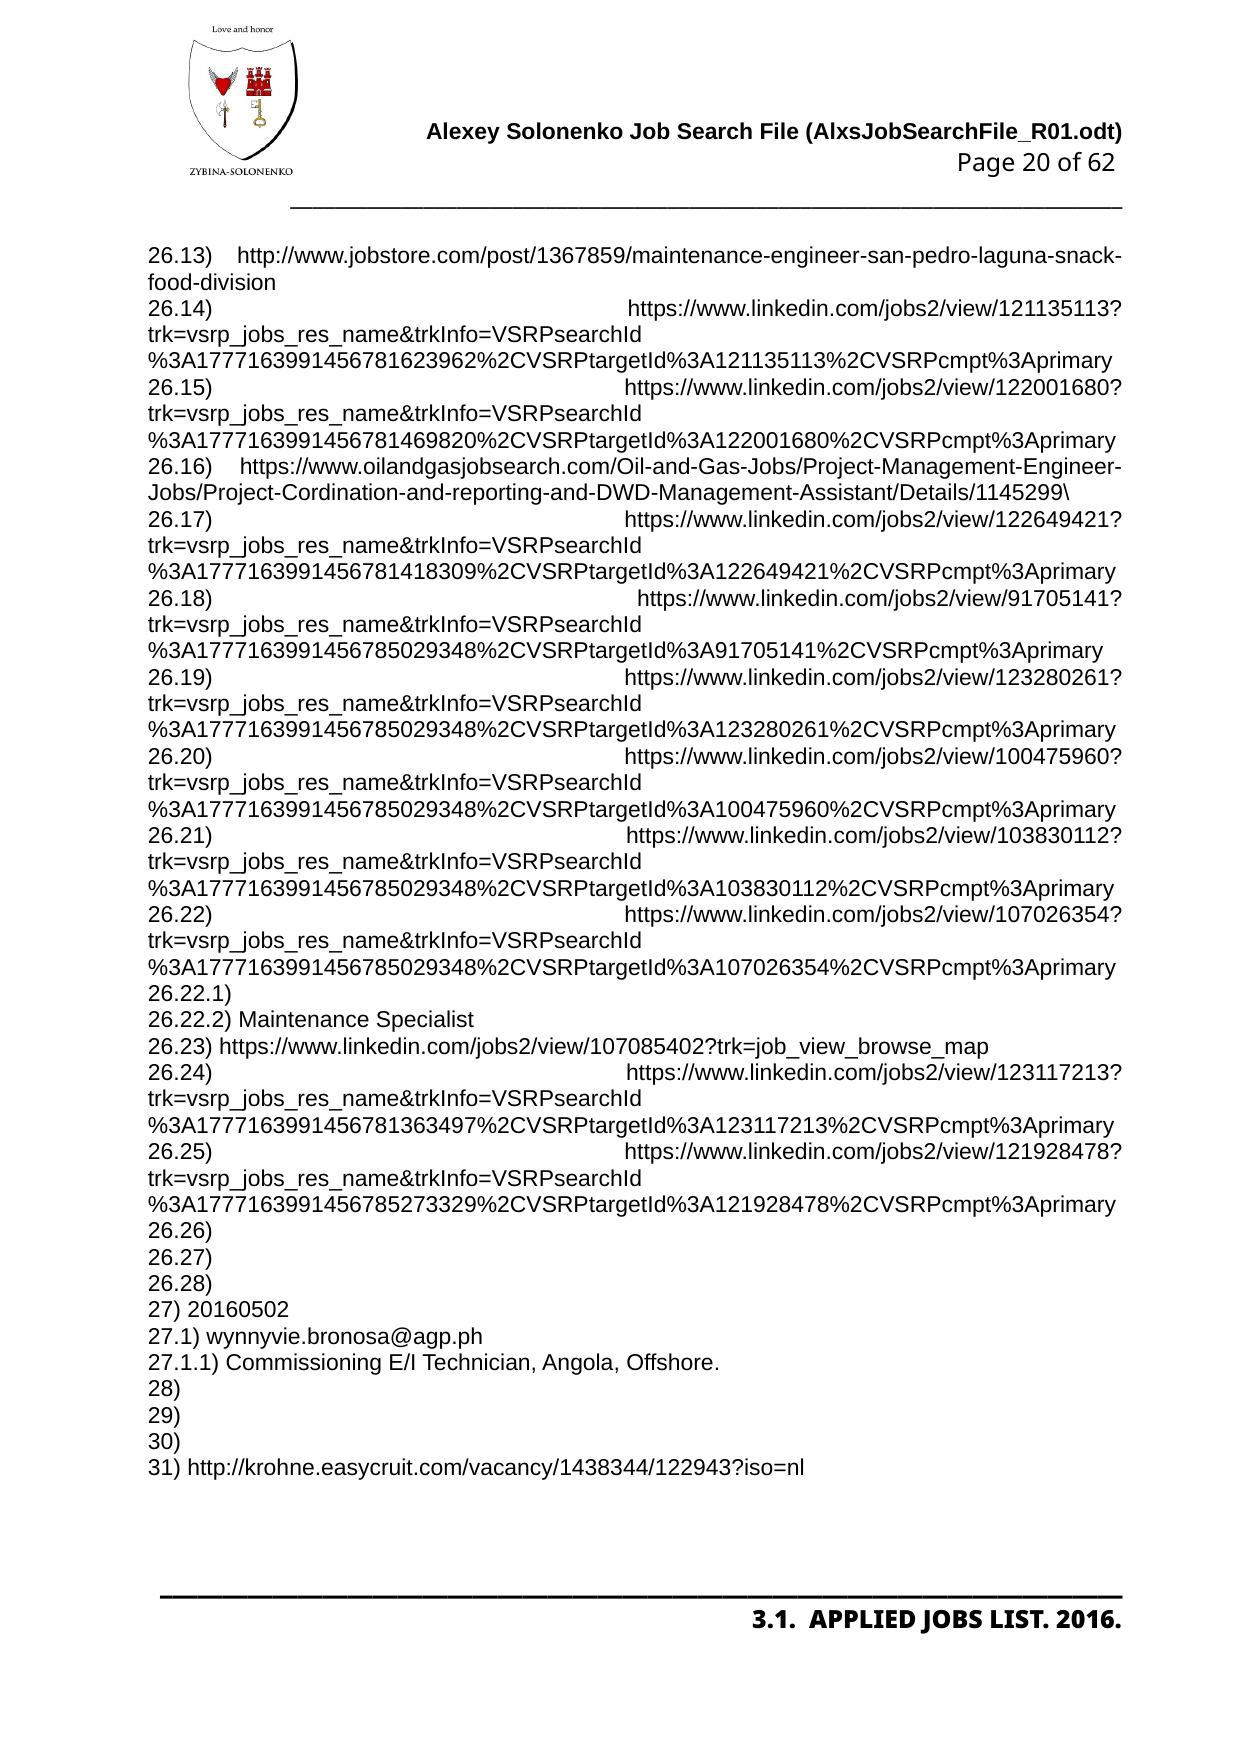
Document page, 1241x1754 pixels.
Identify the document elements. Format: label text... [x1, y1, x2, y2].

text 26.22.1) [148, 980, 1122, 1006]
text 26.21) https://www.linkedin.com/jobs2/view/103830112?trk=vsrp_jobs_res_name&trkInfo=VSRPsearchId%3A1777163991456785029348%2CVSRPtargetId%3A103830112%2CVSRPcmpt%3Aprimary [148, 822, 1122, 901]
text 26.27) [148, 1243, 1122, 1270]
text 26.13) http://www.jobstore.com/post/1367859/maintenance-engineer-san-pedro-laguna-snack-food-division [148, 242, 1122, 295]
text 26.20) https://www.linkedin.com/jobs2/view/100475960?trk=vsrp_jobs_res_name&trkInfo=VSRPsearchId%3A1777163991456785029348%2CVSRPtargetId%3A100475960%2CVSRPcmpt%3Aprimary [148, 743, 1122, 822]
text 29) [148, 1402, 1122, 1428]
text 26.18) https://www.linkedin.com/jobs2/view/91705141?trk=vsrp_jobs_res_name&trkInfo=VSRPsearchId%3A1777163991456785029348%2CVSRPtargetId%3A91705141%2CVSRPcmpt%3Aprimary [148, 585, 1122, 664]
text 26.17) https://www.linkedin.com/jobs2/view/122649421?trk=vsrp_jobs_res_name&trkInfo=VSRPsearchId%3A1777163991456781418309%2CVSRPtargetId%3A122649421%2CVSRPcmpt%3Aprimary [148, 506, 1122, 585]
text 26.14) https://www.linkedin.com/jobs2/view/121135113?trk=vsrp_jobs_res_name&trkInfo=VSRPsearchId%3A1777163991456781623962%2CVSRPtargetId%3A121135113%2CVSRPcmpt%3Aprimary [148, 295, 1122, 374]
text 26.24) https://www.linkedin.com/jobs2/view/123117213?trk=vsrp_jobs_res_name&trkInfo=VSRPsearchId%3A1777163991456781363497%2CVSRPtargetId%3A123117213%2CVSRPcmpt%3Aprimary [148, 1059, 1122, 1138]
text 26.15) https://www.linkedin.com/jobs2/view/122001680?trk=vsrp_jobs_res_name&trkInfo=VSRPsearchId%3A1777163991456781469820%2CVSRPtargetId%3A122001680%2CVSRPcmpt%3Aprimary [148, 374, 1122, 453]
picture [185, 22, 303, 186]
text 26.23) https://www.linkedin.com/jobs2/view/107085402?trk=job_view_browse_map [148, 1033, 1122, 1059]
text 26.16) https://www.oilandgasjobsearch.com/Oil-and-Gas-Jobs/Project-Management-Engineer-Jobs/Project-Cordination-and-reporting-and-DWD-Management-Assistant/Details/1145299\ [148, 453, 1122, 506]
text 26.25) https://www.linkedin.com/jobs2/view/121928478?trk=vsrp_jobs_res_name&trkInfo=VSRPsearchId%3A1777163991456785273329%2CVSRPtargetId%3A121928478%2CVSRPcmpt%3Aprimary [148, 1138, 1122, 1217]
text 27.1.1) Commissioning E/I Technician, Angola, Offshore. [148, 1349, 1122, 1375]
text 28) [148, 1375, 1122, 1402]
text 27.1) wynnyvie.bronosa@agp.ph [148, 1323, 1122, 1349]
text 26.22.2) Maintenance Specialist [148, 1006, 1122, 1033]
text 26.22) https://www.linkedin.com/jobs2/view/107026354?trk=vsrp_jobs_res_name&trkInfo=VSRPsearchId%3A1777163991456785029348%2CVSRPtargetId%3A107026354%2CVSRPcmpt%3Aprimary [148, 901, 1122, 980]
text 31) http://krohne.easycruit.com/vacancy/1438344/122943?iso=nl [148, 1454, 1122, 1481]
text 26.26) [148, 1217, 1122, 1243]
text 26.28) [148, 1270, 1122, 1296]
text 30) [148, 1428, 1122, 1454]
text 27) 20160502 [148, 1296, 1122, 1323]
text 26.19) https://www.linkedin.com/jobs2/view/123280261?trk=vsrp_jobs_res_name&trkInfo=VSRPsearchId%3A1777163991456785029348%2CVSRPtargetId%3A123280261%2CVSRPcmpt%3Aprimary [148, 664, 1122, 743]
